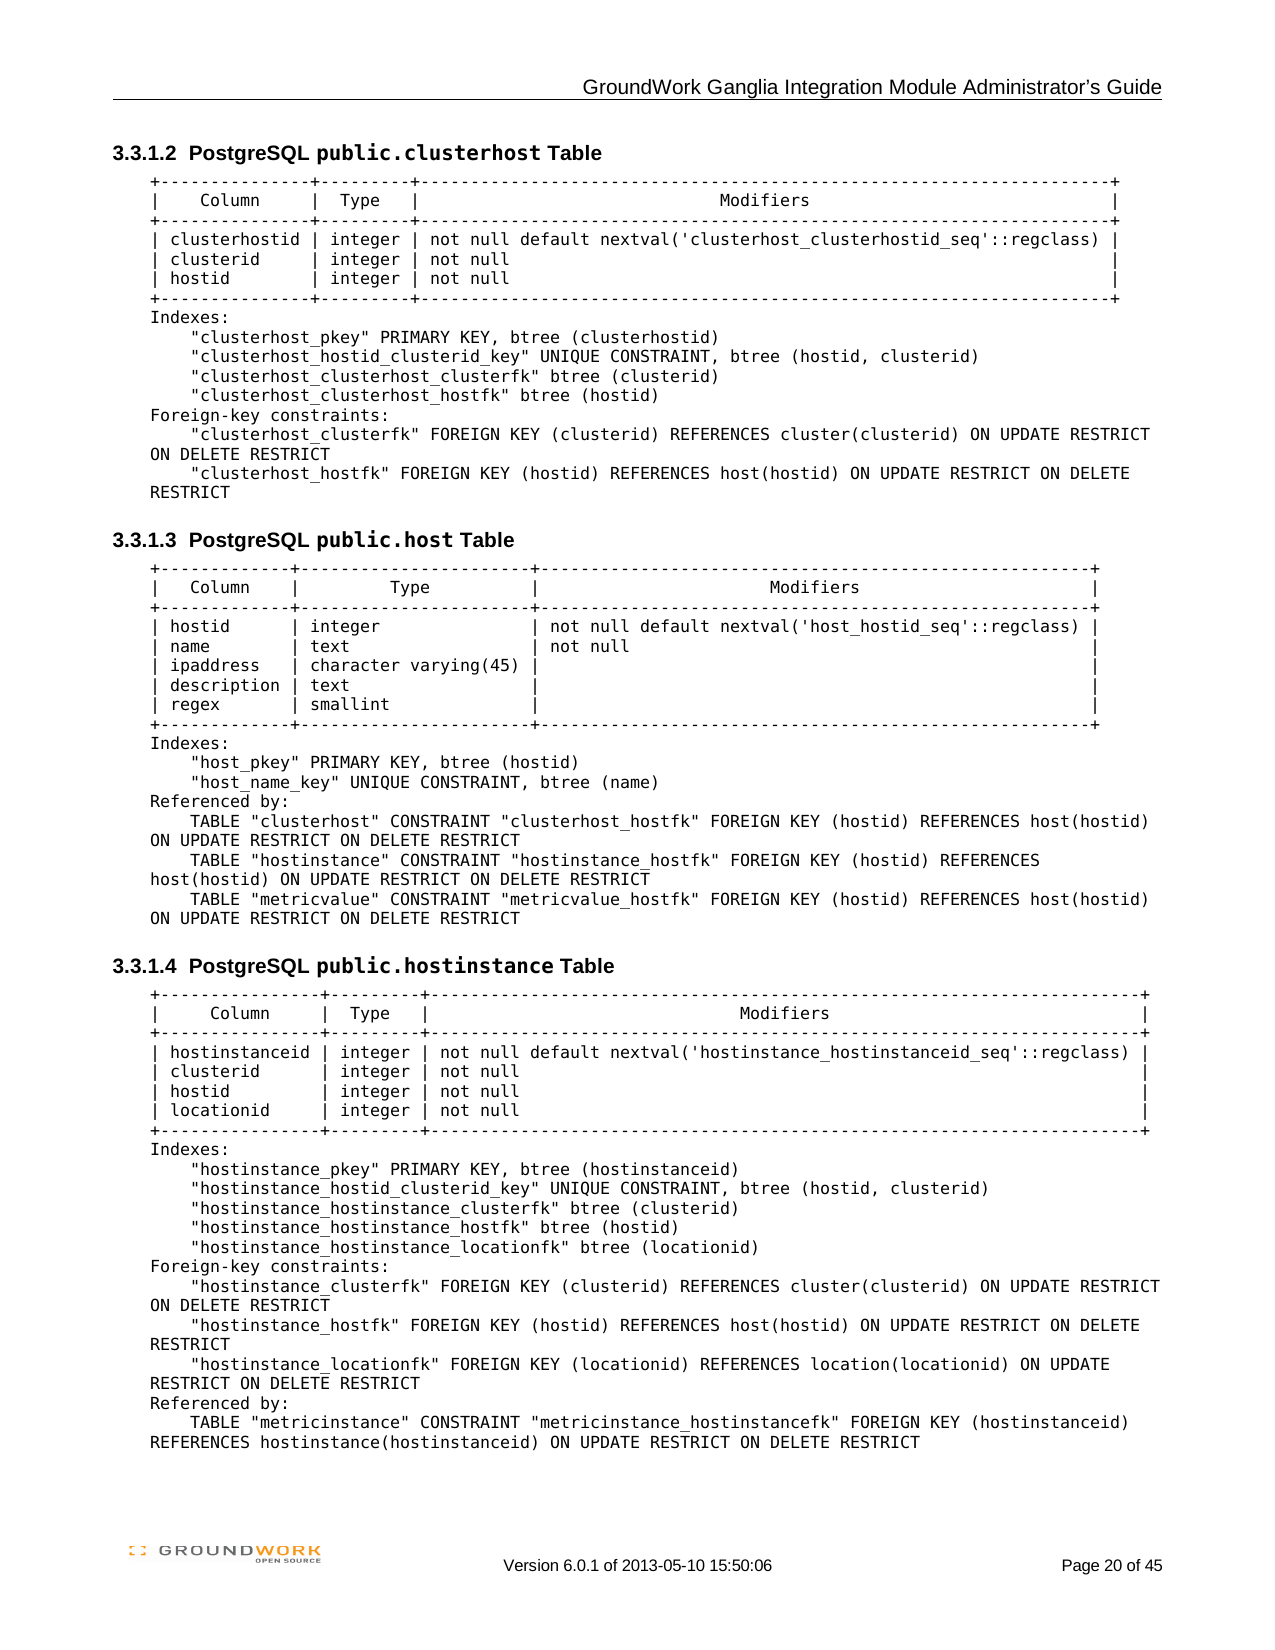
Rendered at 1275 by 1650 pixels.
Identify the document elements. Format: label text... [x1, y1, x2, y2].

text | clusterid | integer | not null | [150, 1062, 1162, 1082]
text | hostid | integer | not null | [150, 269, 1162, 289]
text +-------------+-----------------------+-------------------------------------------------------+ [150, 714, 1162, 734]
text "clusterhost_hostfk" FOREIGN KEY (hostid) REFERENCES host(hostid) ON UPDATE RESTRICT ON DELETE RESTRICT [150, 464, 1162, 503]
text | Column | Type | Modifiers | [150, 578, 1162, 598]
text "clusterhost_pkey" PRIMARY KEY, btree (clusterhostid) [150, 328, 1162, 347]
text | regex | smallint | | [150, 695, 1162, 714]
text +----------------+---------+-----------------------------------------------------------------------+ [150, 1023, 1162, 1043]
text | clusterhostid | integer | not null default nextval('clusterhost_clusterhostid_seq'::regclass) | [150, 230, 1162, 250]
text | hostid | integer | not null | [150, 1082, 1162, 1101]
text +-------------+-----------------------+-------------------------------------------------------+ [150, 598, 1162, 617]
text Indexes: [150, 734, 1162, 753]
text | Column | Type | Modifiers | [150, 1004, 1162, 1023]
text "hostinstance_locationfk" FOREIGN KEY (locationid) REFERENCES location(locationid) ON UPDATE RESTRICT ON DELETE RESTRICT [150, 1354, 1162, 1393]
text +-------------+-----------------------+-------------------------------------------------------+ [150, 559, 1162, 578]
text "hostinstance_clusterfk" FOREIGN KEY (clusterid) REFERENCES cluster(clusterid) ON UPDATE RESTRICT ON DELETE RESTRICT [150, 1277, 1162, 1316]
subtitle PostgreSQL public.clusterhost Table [112, 141, 1162, 166]
text "clusterhost_clusterhost_hostfk" btree (hostid) [150, 386, 1162, 406]
text "hostinstance_hostinstance_locationfk" btree (locationid) [150, 1238, 1162, 1257]
text | hostid | integer | not null default nextval('host_hostid_seq'::regclass) | [150, 617, 1162, 637]
text "hostinstance_hostid_clusterid_key" UNIQUE CONSTRAINT, btree (hostid, clusterid) [150, 1179, 1162, 1199]
text Indexes: [150, 308, 1162, 328]
text "hostinstance_hostfk" FOREIGN KEY (hostid) REFERENCES host(hostid) ON UPDATE RESTRICT ON DELETE RESTRICT [150, 1316, 1162, 1354]
text TABLE "metricvalue" CONSTRAINT "metricvalue_hostfk" FOREIGN KEY (hostid) REFERENCES host(hostid) ON UPDATE RESTRICT ON DELETE RESTRICT [150, 890, 1162, 929]
text | description | text | | [150, 676, 1162, 695]
text +----------------+---------+-----------------------------------------------------------------------+ [150, 984, 1162, 1004]
text "hostinstance_hostinstance_hostfk" btree (hostid) [150, 1218, 1162, 1238]
text TABLE "hostinstance" CONSTRAINT "hostinstance_hostfk" FOREIGN KEY (hostid) REFERENCES host(hostid) ON UPDATE RESTRICT ON DELETE RESTRICT [150, 851, 1162, 890]
text | clusterid | integer | not null | [150, 250, 1162, 269]
text Indexes: [150, 1140, 1162, 1160]
text TABLE "metricinstance" CONSTRAINT "metricinstance_hostinstancefk" FOREIGN KEY (hostinstanceid) REFERENCES hostinstance(hostinstanceid) ON UPDATE RESTRICT ON DELETE RESTRICT [150, 1413, 1162, 1452]
text "host_name_key" UNIQUE CONSTRAINT, btree (name) [150, 773, 1162, 792]
text | hostinstanceid | integer | not null default nextval('hostinstance_hostinstanceid_seq'::regclass) | [150, 1043, 1162, 1062]
text +----------------+---------+-----------------------------------------------------------------------+ [150, 1121, 1162, 1140]
text | Column | Type | Modifiers | [150, 191, 1162, 211]
text +---------------+---------+---------------------------------------------------------------------+ [150, 289, 1162, 308]
text Referenced by: [150, 1393, 1162, 1413]
text | locationid | integer | not null | [150, 1101, 1162, 1121]
text Referenced by: [150, 792, 1162, 812]
subtitle PostgreSQL public.host Table [112, 528, 1162, 552]
text Foreign-key constraints: [150, 406, 1162, 425]
text "host_pkey" PRIMARY KEY, btree (hostid) [150, 753, 1162, 773]
text "hostinstance_pkey" PRIMARY KEY, btree (hostinstanceid) [150, 1160, 1162, 1179]
text TABLE "clusterhost" CONSTRAINT "clusterhost_hostfk" FOREIGN KEY (hostid) REFERENCES host(hostid) ON UPDATE RESTRICT ON DELETE RESTRICT [150, 812, 1162, 851]
text Foreign-key constraints: [150, 1257, 1162, 1277]
text +---------------+---------+---------------------------------------------------------------------+ [150, 211, 1162, 230]
text "clusterhost_hostid_clusterid_key" UNIQUE CONSTRAINT, btree (hostid, clusterid) [150, 347, 1162, 367]
text | name | text | not null | [150, 637, 1162, 656]
text | ipaddress | character varying(45) | | [150, 656, 1162, 676]
subtitle PostgreSQL public.hostinstance Table [112, 954, 1162, 978]
text +---------------+---------+---------------------------------------------------------------------+ [150, 172, 1162, 191]
text "hostinstance_hostinstance_clusterfk" btree (clusterid) [150, 1199, 1162, 1218]
text "clusterhost_clusterhost_clusterfk" btree (clusterid) [150, 367, 1162, 386]
text "clusterhost_clusterfk" FOREIGN KEY (clusterid) REFERENCES cluster(clusterid) ON UPDATE RESTRICT ON DELETE RESTRICT [150, 425, 1162, 464]
picture [129, 1546, 321, 1563]
